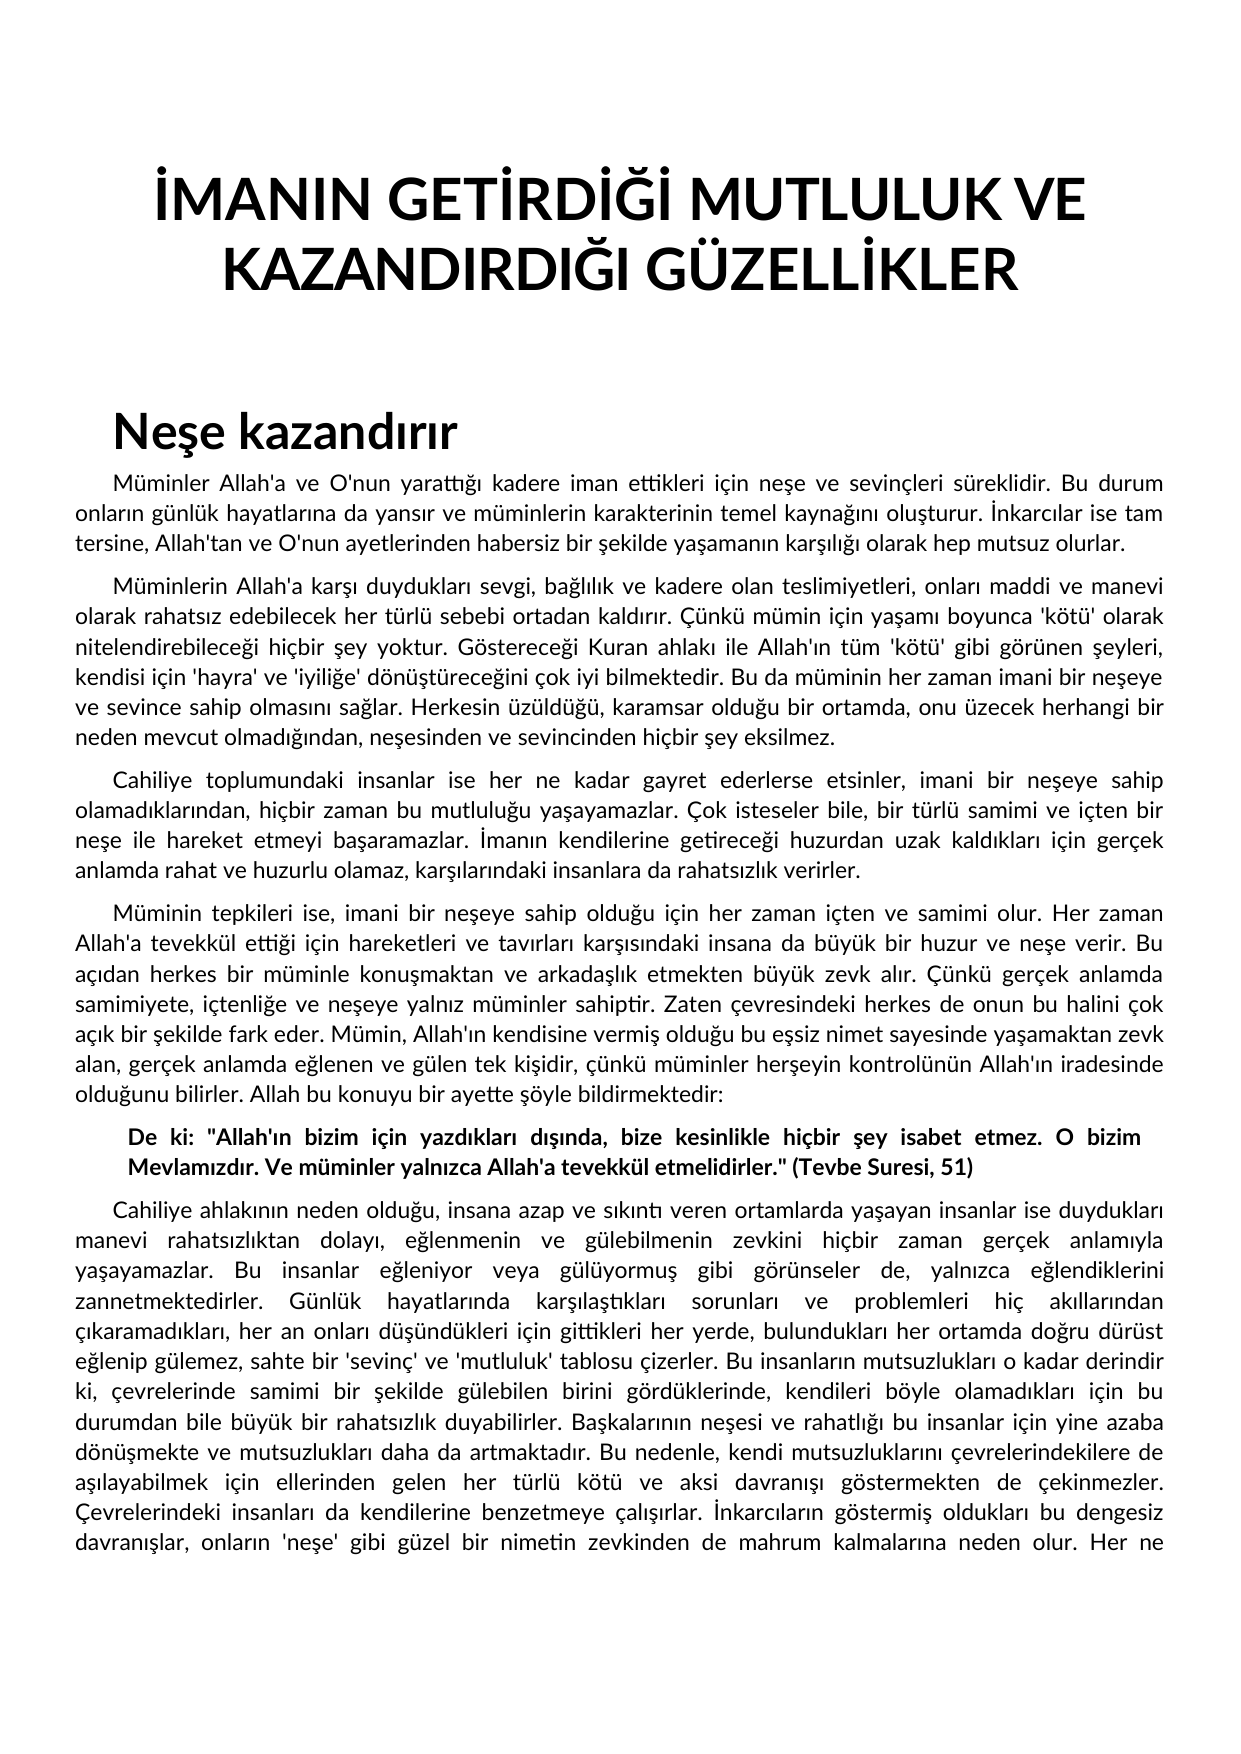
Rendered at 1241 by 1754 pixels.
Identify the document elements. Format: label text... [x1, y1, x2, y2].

text Müminin tepkileri ise, imani bir neşeye sahip olduğu için her zaman içten ve samimi olur. Her zaman Allah'a tevekkül ettiği için hareketleri ve tavırları karşısındaki insana da büyük bir huzur ve neşe verir. Bu açıdan herkes bir müminle konuşmaktan ve arkadaşlık etmekten büyük zevk alır. Çünkü gerçek anlamda samimiyete, içtenliğe ve neşeye yalnız müminler sahiptir. Zaten çevresindeki herkes de onun bu halini çok açık bir şekilde fark eder. Mümin, Allah'ın kendisine vermiş olduğu bu eşsiz nimet sayesinde yaşamaktan zevk alan, gerçek anlamda eğlenen ve gülen tek kişidir, çünkü müminler herşeyin kontrolünün Allah'ın iradesinde olduğunu bilirler. Allah bu konuyu bir ayette şöyle bildirmektedir: [75, 899, 1165, 1108]
text Cahiliye toplumundaki insanlar ise her ne kadar gayret ederlerse etsinler, imani bir neşeye sahip olamadıklarından, hiçbir zaman bu mutluluğu yaşayamazlar. Çok isteseler bile, bir türlü samimi ve içten bir neşe ile hareket etmeyi başaramazlar. İmanın kendilerine getireceği huzurdan uzak kaldıkları için gerçek anlamda rahat ve huzurlu olamaz, karşılarındaki insanlara da rahatsızlık verirler. [75, 766, 1165, 884]
text Müminler Allah'a ve O'nun yarattığı kadere iman ettikleri için neşe ve sevinçleri süreklidir. Bu durum onların günlük hayatlarına da yansır ve müminlerin karakterinin temel kaynağını oluşturur. İnkarcılar ise tam tersine, Allah'tan ve O'nun ayetlerinden habersiz bir şekilde yaşamanın karşılığı olarak hep mutsuz olurlar. [75, 469, 1165, 557]
text Müminlerin Allah'a karşı duydukları sevgi, bağlılık ve kadere olan teslimiyetleri, onları maddi ve manevi olarak rahatsız edebilecek her türlü sebebi ortadan kaldırır. Çünkü mümin için yaşamı boyunca 'kötü' olarak nitelendirebileceği hiçbir şey yoktur. Göstereceği Kuran ahlakı ile Allah'ın tüm 'kötü' gibi görünen şeyleri, kendisi için 'hayra' ve 'iyiliğe' dönüştüreceğini çok iyi bilmektedir. Bu da müminin her zaman imani bir neşeye ve sevince sahip olmasını sağlar. Herkesin üzüldüğü, karamsar olduğu bir ortamda, onu üzecek herhangi bir neden mevcut olmadığından, neşesinden ve sevincinden hiçbir şey eksilmez. [75, 572, 1165, 750]
subtitle Neşe kazandırır [112, 400, 1165, 460]
subtitle İMANIN GETİRDİĞİ MUTLULUK VE KAZANDIRDIĞI GÜZELLİKLER [75, 162, 1165, 302]
text De ki: "Allah'ın bizim için yazdıkları dışında, bize kesinlikle hiçbir şey isabet etmez. O bizim Mevlamızdır. Ve müminler yalnızca Allah'a tevekkül etmelidirler." (Tevbe Suresi, 51) [127, 1123, 1143, 1181]
text Cahiliye ahlakının neden olduğu, insana azap ve sıkıntı veren ortamlarda yaşayan insanlar ise duydukları manevi rahatsızlıktan dolayı, eğlenmenin ve gülebilmenin zevkini hiçbir zaman gerçek anlamıyla yaşayamazlar. Bu insanlar eğleniyor veya gülüyormuş gibi görünseler de, yalnızca eğlendiklerini zannetmektedirler. Günlük hayatlarında karşılaştıkları sorunları ve problemleri hiç akıllarından çıkaramadıkları, her an onları düşündükleri için gittikleri her yerde, bulundukları her ortamda doğru dürüst eğlenip gülemez, sahte bir 'sevinç' ve 'mutluluk' tablosu çizerler. Bu insanların mutsuzlukları o kadar derindir ki, çevrelerinde samimi bir şekilde gülebilen birini gördüklerinde, kendileri böyle olamadıkları için bu durumdan bile büyük bir rahatsızlık duyabilirler. Başkalarının neşesi ve rahatlığı bu insanlar için yine azaba dönüşmekte ve mutsuzlukları daha da artmaktadır. Bu nedenle, kendi mutsuzluklarını çevrelerindekilere de aşılayabilmek için ellerinden gelen her türlü kötü ve aksi davranışı göstermekten de çekinmezler. Çevrelerindeki insanları da kendilerine benzetmeye çalışırlar. İnkarcıların göstermiş oldukları bu dengesiz davranışlar, onların 'neşe' gibi güzel bir nimetin zevkinden de mahrum kalmalarına neden olur. Her ne [75, 1196, 1165, 1556]
